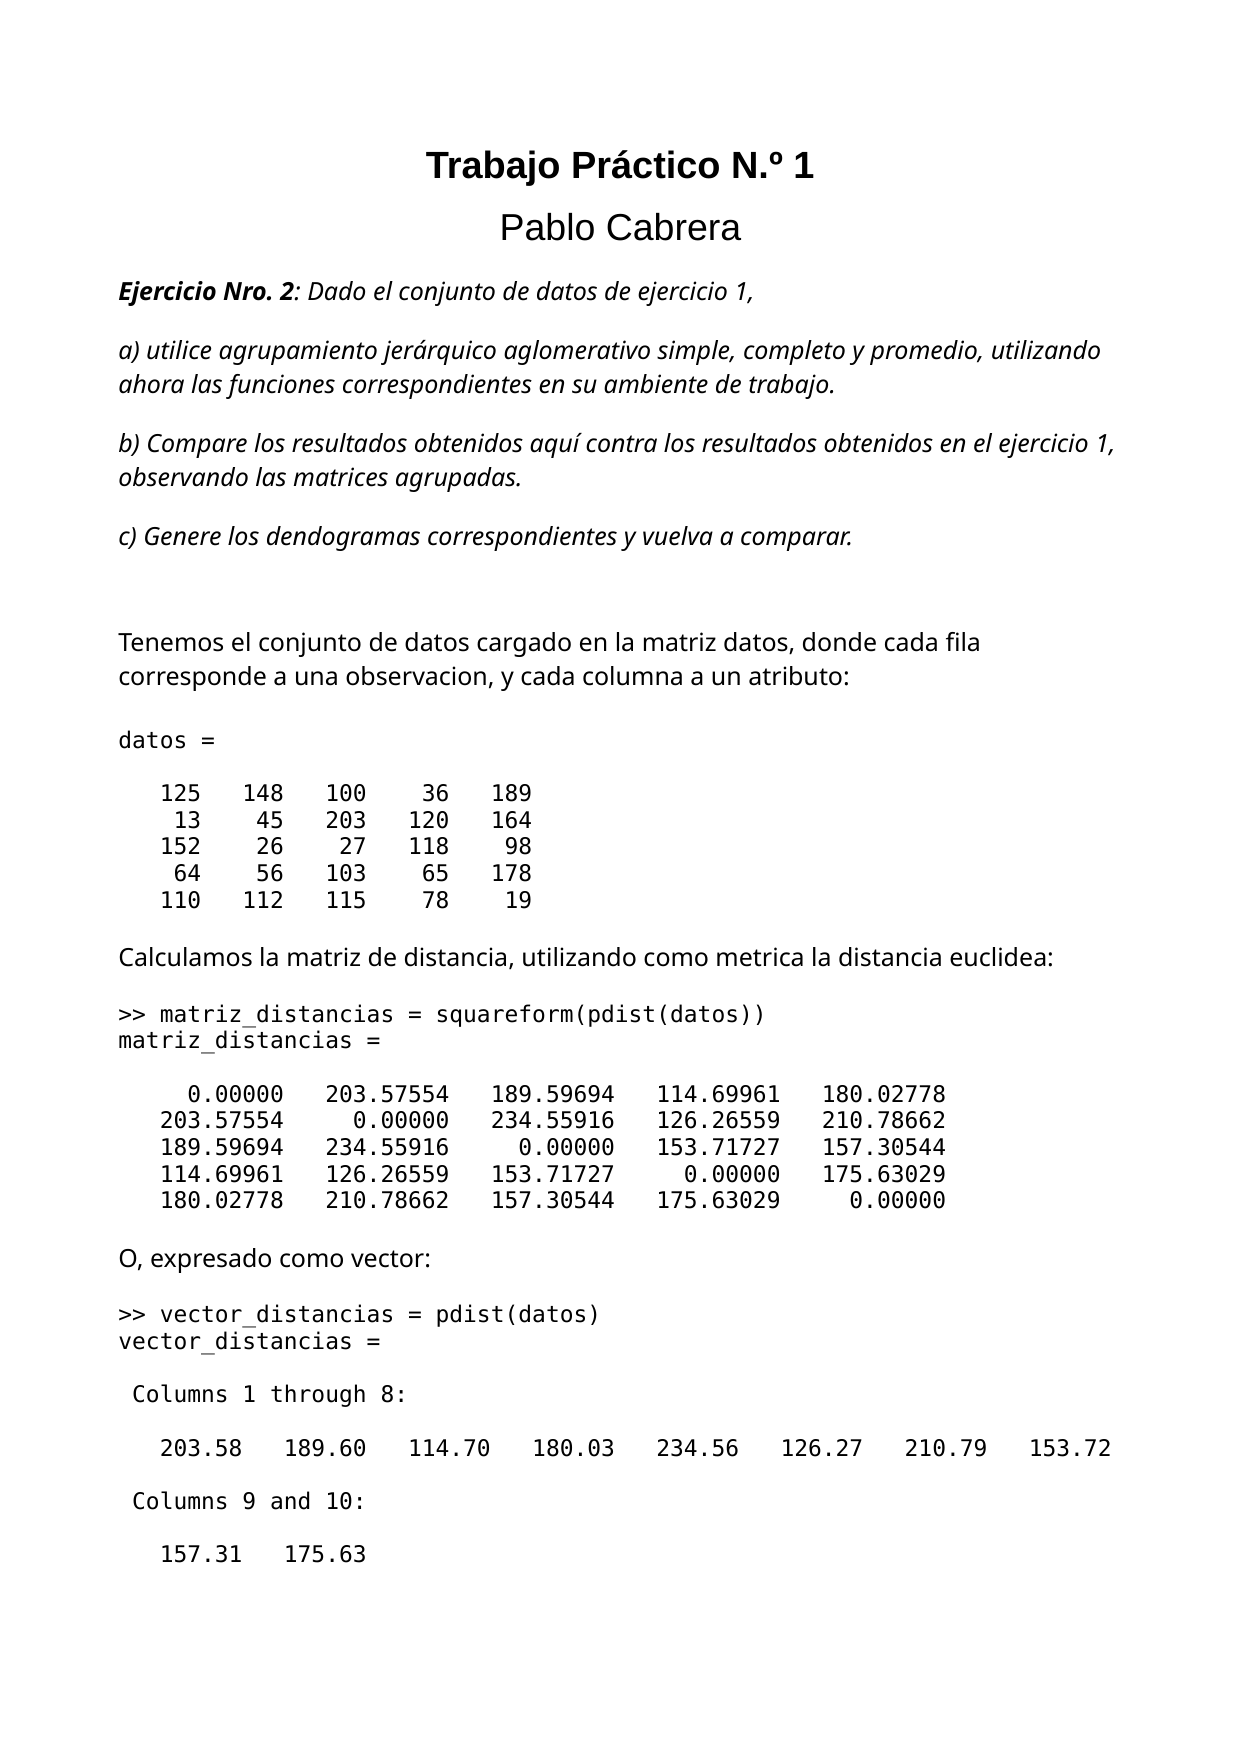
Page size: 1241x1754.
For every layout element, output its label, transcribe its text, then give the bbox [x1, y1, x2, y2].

subtitle Trabajo Práctico N.º 1 [118, 143, 1122, 187]
text Ejercicio Nro. 2: Dado el conjunto de datos de ejercicio 1, [118, 274, 1122, 308]
text 180.02778 210.78662 157.30544 175.63029 0.00000 [118, 1187, 1122, 1214]
text >> matriz_distancias = squareform(pdist(datos)) [118, 1001, 1122, 1027]
text 189.59694 234.55916 0.00000 153.71727 157.30544 [118, 1134, 1122, 1161]
text 203.57554 0.00000 234.55916 126.26559 210.78662 [118, 1107, 1122, 1134]
text 0.00000 203.57554 189.59694 114.69961 180.02778 [118, 1081, 1122, 1107]
text 203.58 189.60 114.70 180.03 234.56 126.27 210.79 153.72 [118, 1435, 1122, 1462]
text 114.69961 126.26559 153.71727 0.00000 175.63029 [118, 1161, 1122, 1187]
text 64 56 103 65 178 [118, 860, 1122, 887]
subtitle Pablo Cabrera [118, 206, 1122, 249]
text b) Compare los resultados obtenidos aquí contra los resultados obtenidos en el ejercicio 1, observando las matrices agrupadas. [118, 426, 1122, 494]
text 125 148 100 36 189 [118, 780, 1122, 807]
text Calculamos la matriz de distancia, utilizando como metrica la distancia euclidea: [118, 940, 1122, 974]
text 13 45 203 120 164 [118, 807, 1122, 833]
text vector_distancias = [118, 1328, 1122, 1355]
text c) Genere los dendogramas correspondientes y vuelva a comparar. [118, 519, 1122, 553]
text O, expresado como vector: [118, 1241, 1122, 1275]
text Columns 9 and 10: [118, 1488, 1122, 1515]
text 152 26 27 118 98 [118, 833, 1122, 860]
text datos = [118, 727, 1122, 753]
text >> vector_distancias = pdist(datos) [118, 1302, 1122, 1328]
text Columns 1 through 8: [118, 1382, 1122, 1408]
text 157.31 175.63 [118, 1542, 1122, 1568]
text Tenemos el conjunto de datos cargado en la matriz datos, donde cada fila corresponde a una observacion, y cada columna a un atributo: [118, 624, 1122, 693]
text a) utilice agrupamiento jerárquico aglomerativo simple, completo y promedio, utilizando ahora las funciones correspondientes en su ambiente de trabajo. [118, 333, 1122, 401]
text matriz_distancias = [118, 1027, 1122, 1054]
text 110 112 115 78 19 [118, 887, 1122, 913]
